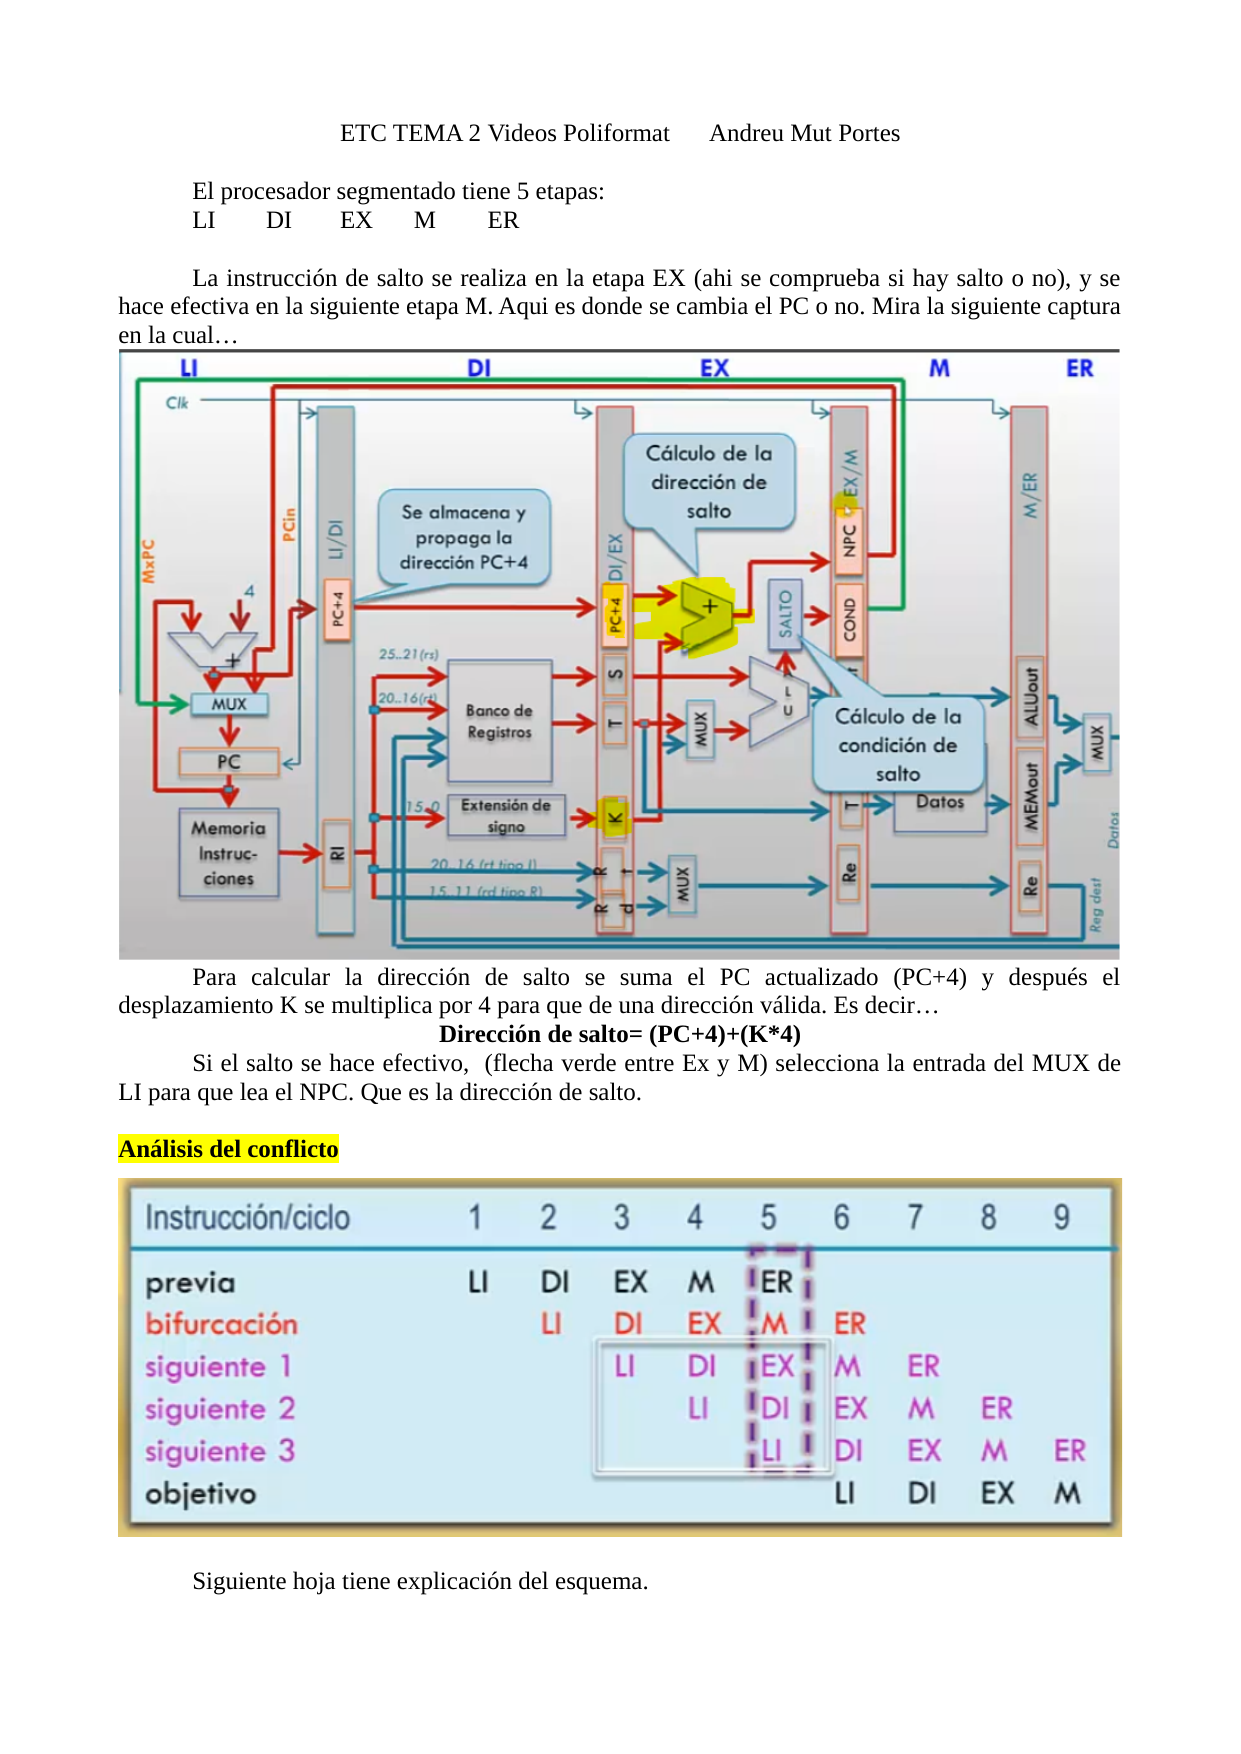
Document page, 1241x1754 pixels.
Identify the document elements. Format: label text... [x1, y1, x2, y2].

text Análisis del conflicto [118, 1134, 1122, 1163]
picture [118, 348, 1123, 962]
text Si el salto se hace efectivo, (flecha verde entre Ex y M) selecciona la entrada del MUX de LI para que lea el NPC. Que es la dirección de salto. [118, 1048, 1122, 1106]
text Dirección de salto= (PC+4)+(K*4) [118, 1019, 1122, 1048]
picture [118, 1178, 1123, 1537]
text El procesador segmentado tiene 5 etapas: [118, 176, 1122, 205]
text La instrucción de salto se realiza en la etapa EX (ahi se comprueba si hay salto o no), y se hace efectiva en la siguiente etapa M. Aqui es donde se cambia el PC o no. Mira la siguiente captura en la cual… [118, 263, 1122, 348]
text LI DI EX M ER [118, 205, 1122, 234]
text Para calcular la dirección de salto se suma el PC actualizado (PC+4) y después el desplazamiento K se multiplica por 4 para que de una dirección válida. Es decir… [118, 962, 1122, 1019]
text Siguiente hoja tiene explicación del esquema. [118, 1566, 1122, 1594]
